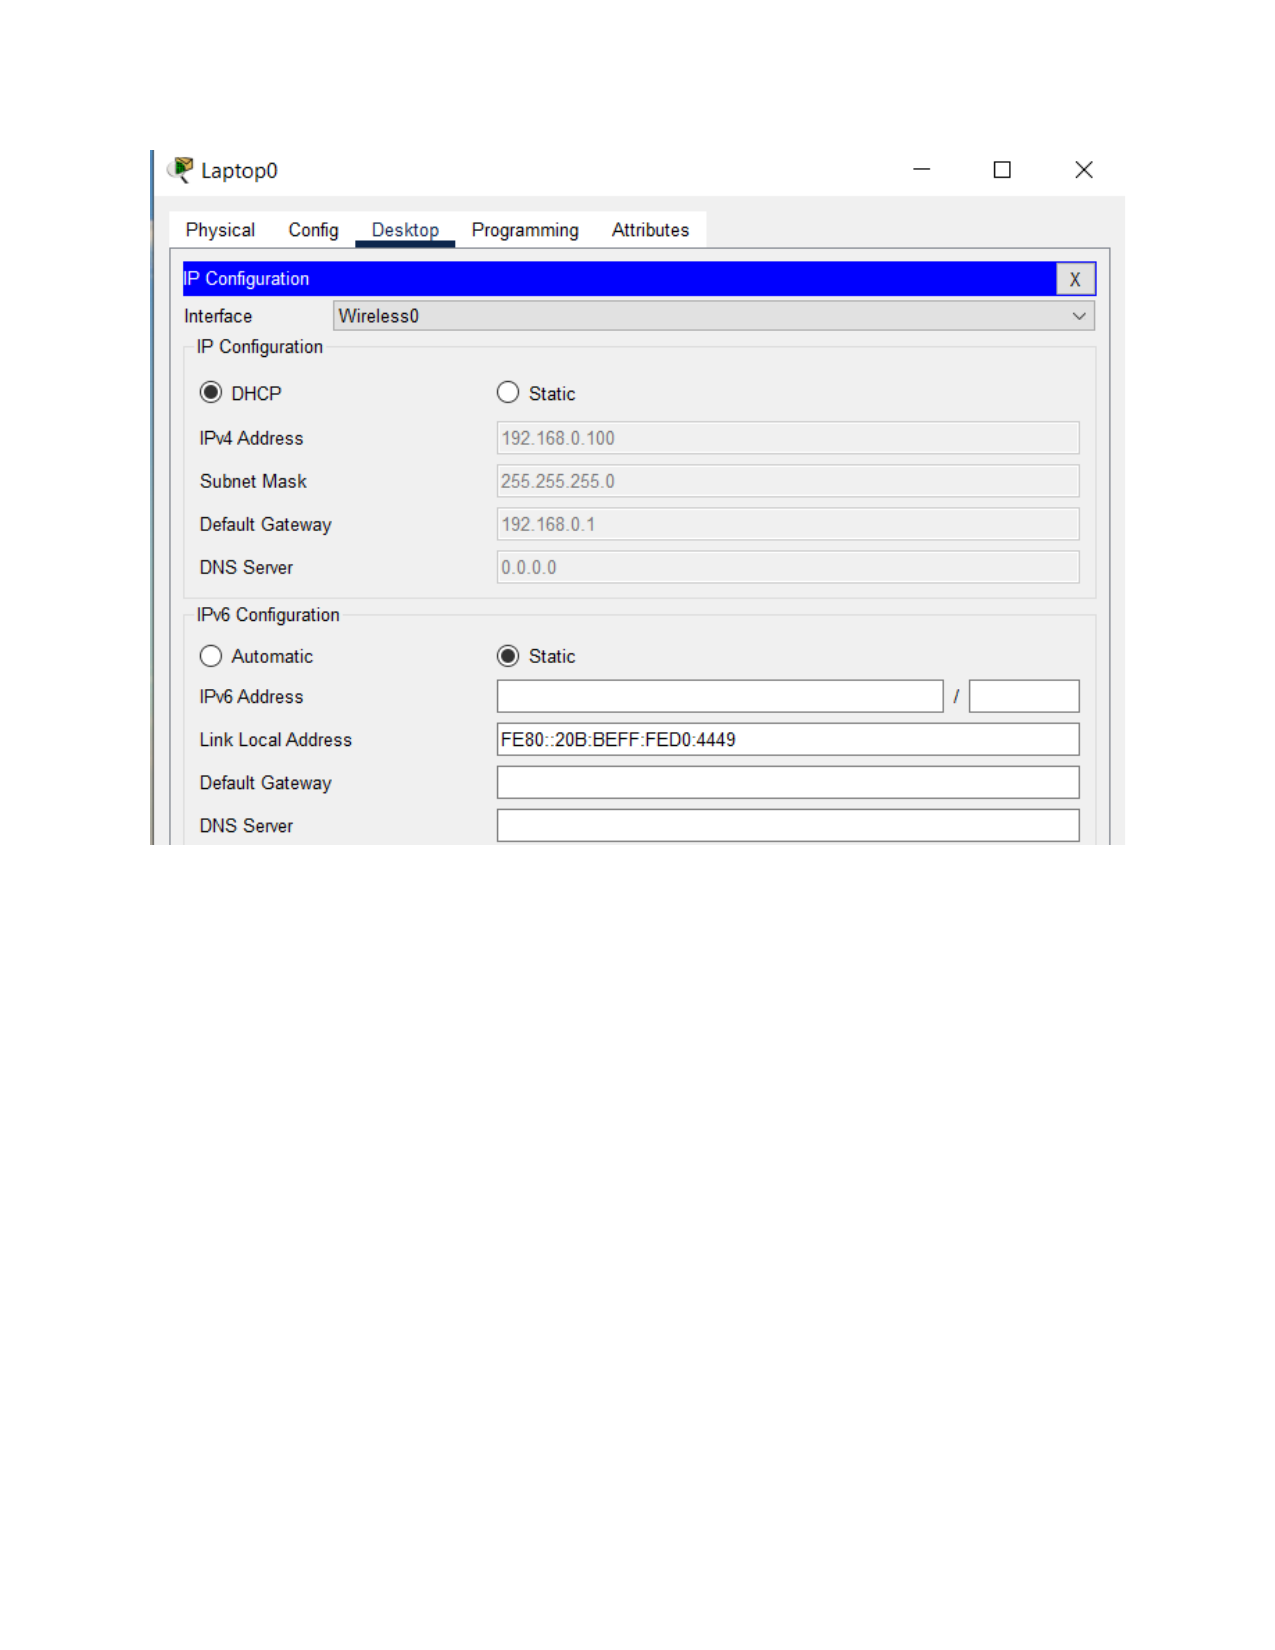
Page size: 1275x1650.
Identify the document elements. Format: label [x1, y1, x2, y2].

picture [150, 150, 1125, 845]
